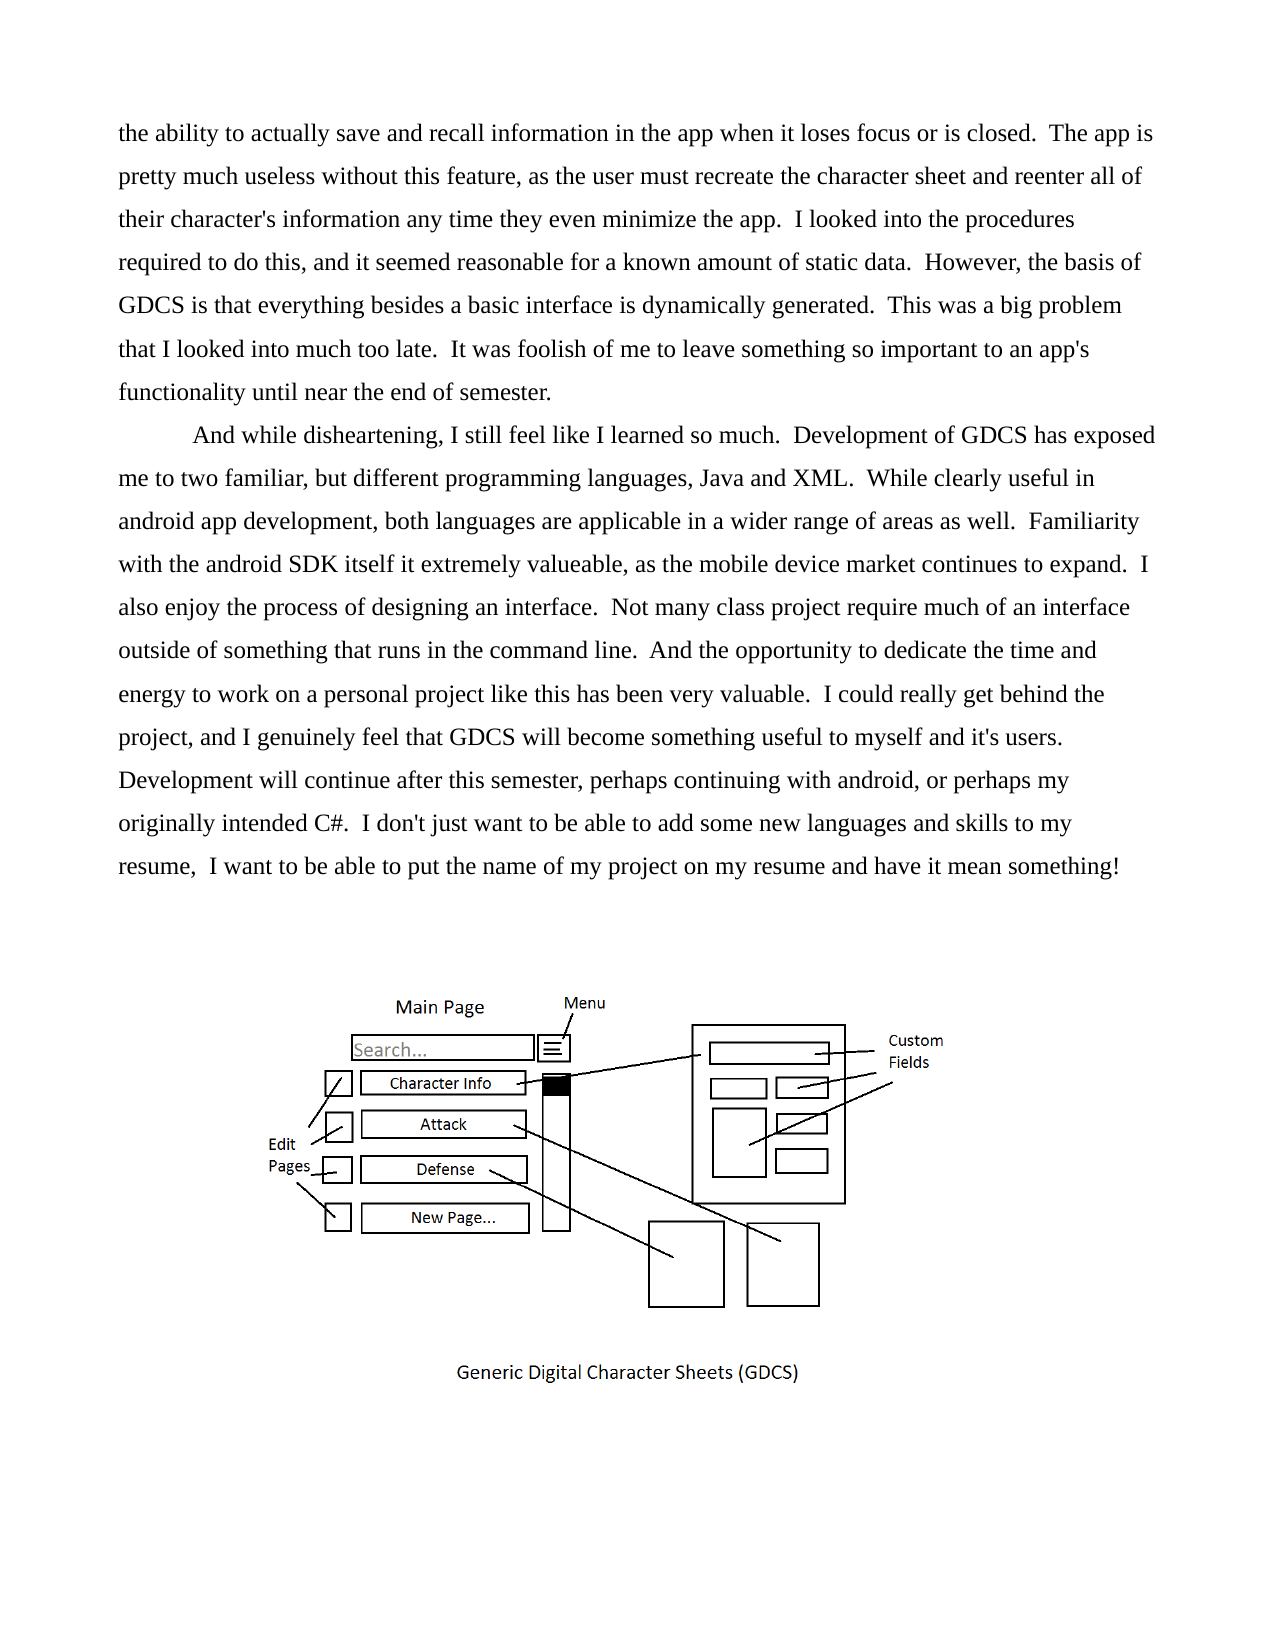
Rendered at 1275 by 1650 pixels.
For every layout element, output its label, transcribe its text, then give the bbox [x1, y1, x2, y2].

picture [254, 973, 1015, 1401]
text And while disheartening, I still feel like I learned so much. Development of GDCS has exposed me to two familiar, but different programming languages, Java and XML. While clearly useful in android app development, both languages are applicable in a wider range of areas as well. Familiarity with the android SDK itself it extremely valueable, as the mobile device market continues to expand. I also enjoy the process of designing an interface. Not many class project require much of an interface outside of something that runs in the command line. And the opportunity to dedicate the time and energy to work on a personal project like this has been very valuable. I could really get behind the project, and I genuinely feel that GDCS will become something useful to myself and it's users. Development will continue after this semester, perhaps continuing with android, or perhaps my originally intended C#. I don't just want to be able to add some new languages and skills to my resume, I want to be able to put the name of my project on my resume and have it mean something! [118, 420, 1157, 880]
text the ability to actually save and recall information in the app when it loses focus or is closed. The app is pretty much useless without this feature, as the user must recreate the character sheet and reenter all of their character's information any time they even minimize the app. I looked into the procedures required to do this, and it seemed reasonable for a known amount of static data. However, the basis of GDCS is that everything besides a basic interface is dynamically generated. This was a big problem that I looked into much too late. It was foolish of me to leave something so important to an app's functionality until near the end of semester. [118, 118, 1157, 406]
